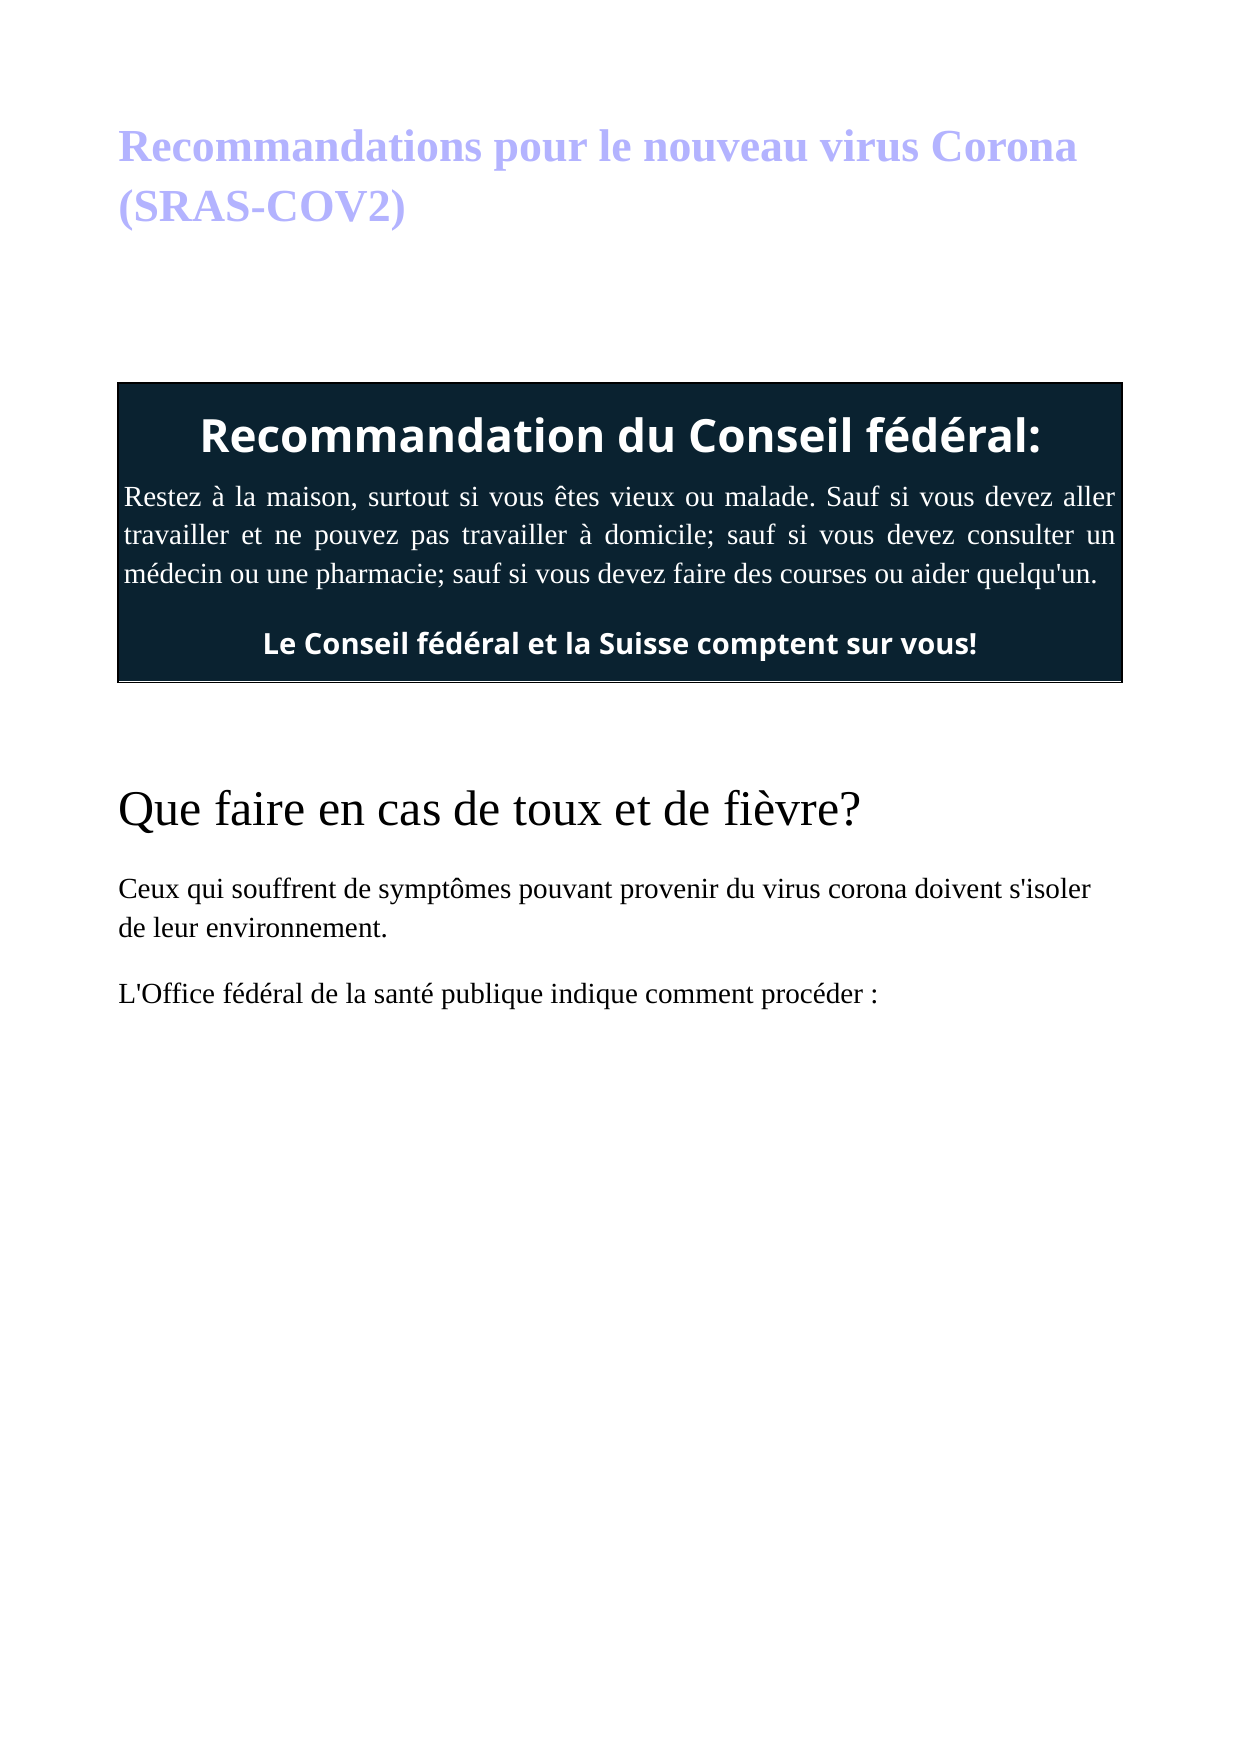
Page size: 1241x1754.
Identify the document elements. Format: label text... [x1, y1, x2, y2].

text Que faire en cas de toux et de fièvre? [118, 778, 1122, 836]
table_cell Restez à la maison, surtout si vous êtes vieux ou malade. Sauf si vous devez aller travailler et ne pouvez pas travailler à domicile; sauf si vous devez consulter un médecin ou une pharmacie; sauf si vous devez faire des courses ou aider quelqu'un. Le Conseil fédéral et la Suisse comptent sur vous! [119, 479, 1121, 681]
text Recommandations pour le nouveau virus Corona [118, 118, 1122, 171]
text Ceux qui souffrent de symptômes pouvant provenir du virus corona doivent s'isoler de leur environnement. [118, 872, 1122, 944]
table_header Recommandation du Conseil fédéral: [119, 384, 1121, 479]
text (SRAS-COV2) [118, 179, 1122, 231]
text L'Office fédéral de la santé publique indique comment procéder : [118, 976, 1122, 1009]
